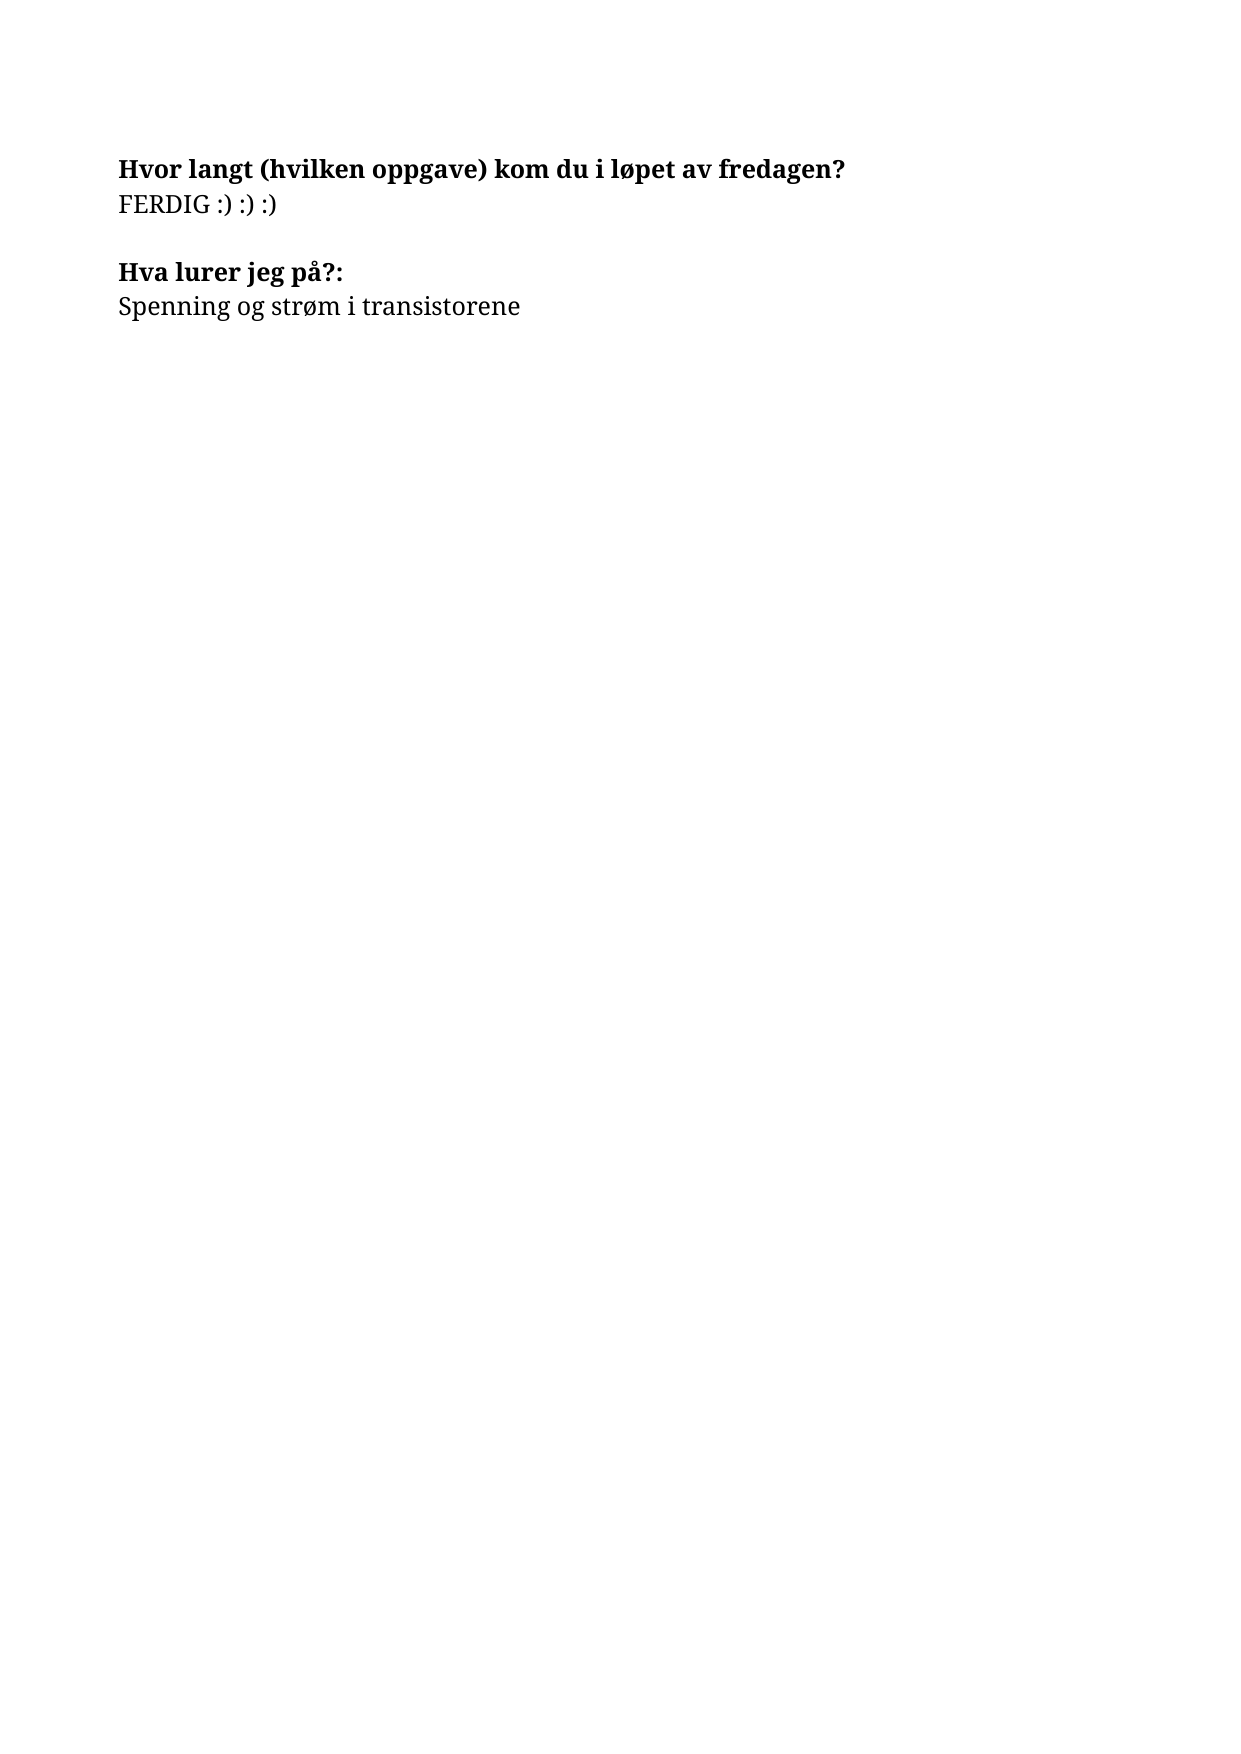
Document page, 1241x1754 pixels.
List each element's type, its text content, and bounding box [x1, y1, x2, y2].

text Hvor langt (hvilken oppgave) kom du i løpet av fredagen? [118, 152, 1122, 186]
text Spenning og strøm i transistorene [118, 288, 1122, 322]
text Hva lurer jeg på?: [118, 254, 1122, 288]
text FERDIG :) :) :) [118, 186, 1122, 220]
